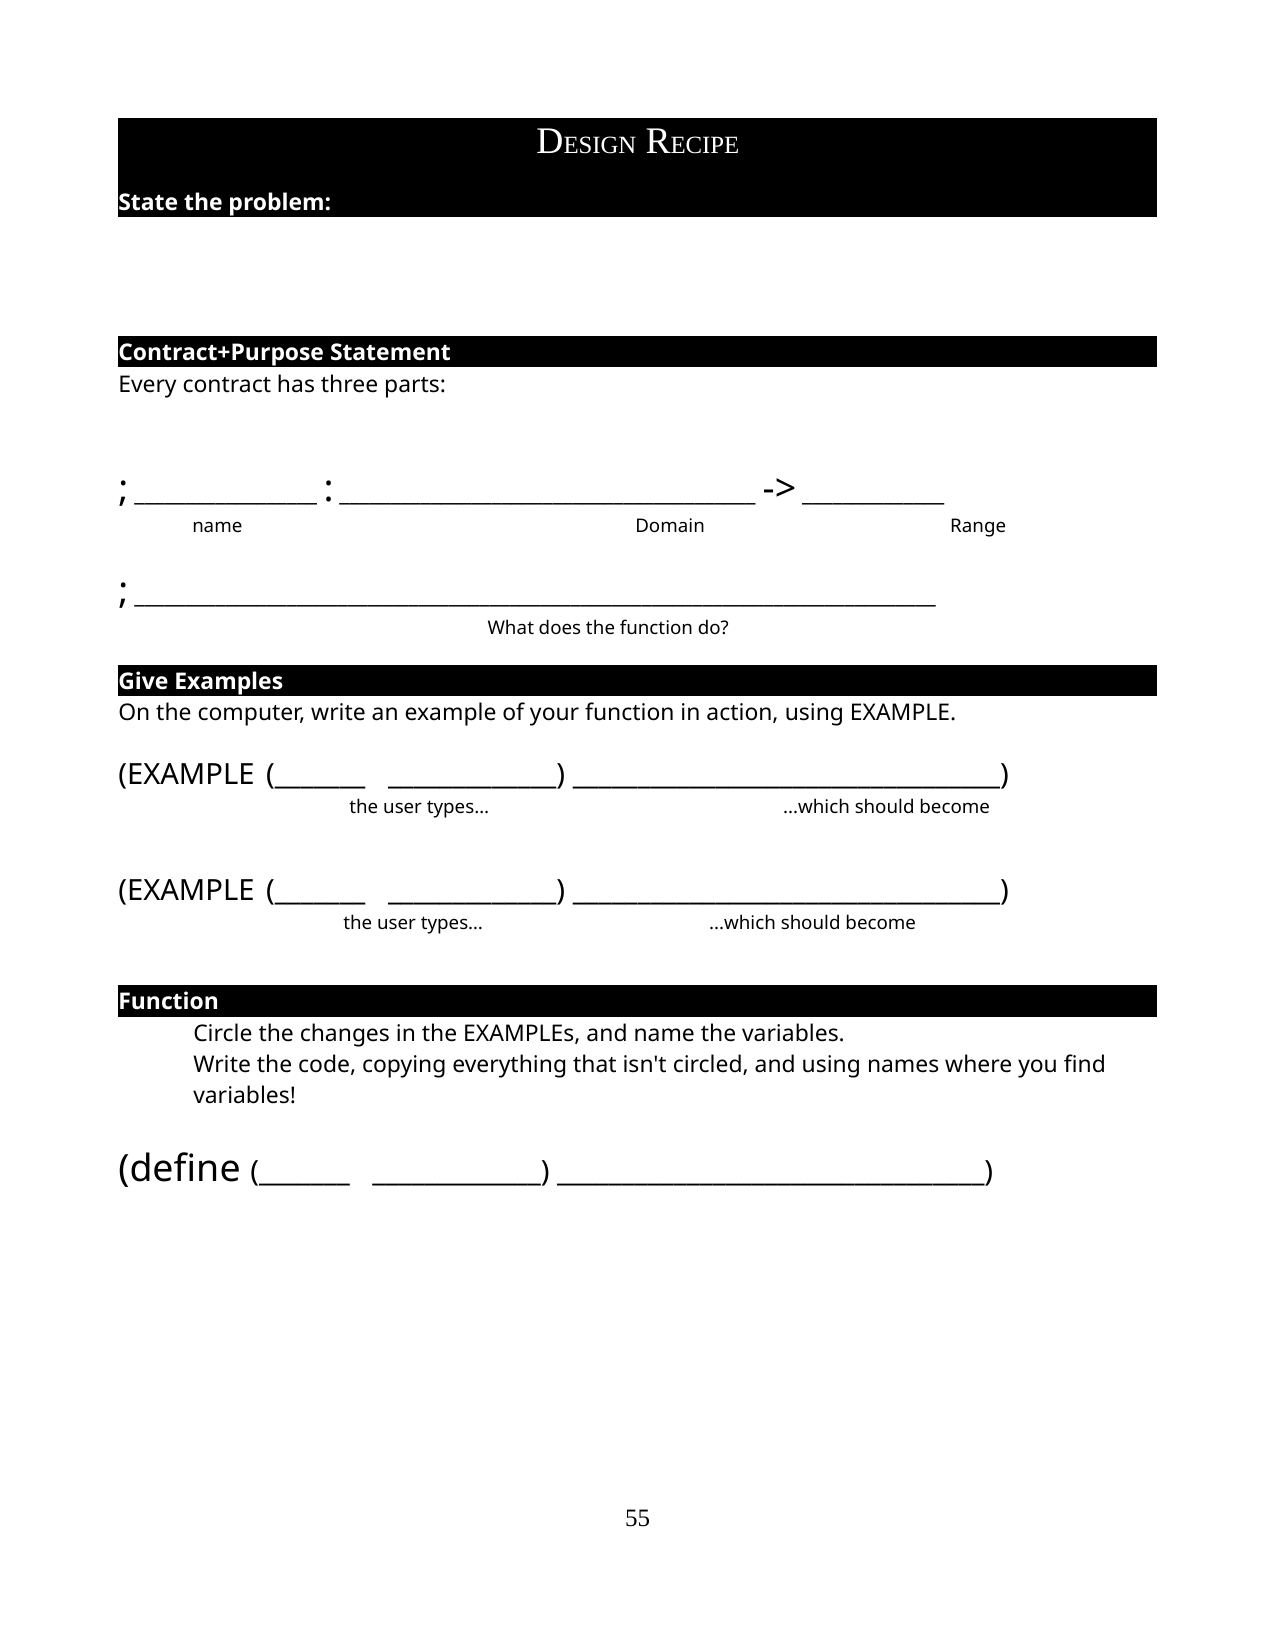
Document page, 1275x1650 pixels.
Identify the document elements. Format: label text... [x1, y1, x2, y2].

subtitle Contract+Purpose Statement [118, 336, 1157, 367]
text Every contract has three parts: [118, 367, 1157, 399]
text (EXAMPLE (_______ _____________) _________________________________) [118, 869, 1157, 909]
subtitle Give Examples [118, 665, 1157, 696]
text (EXAMPLE (_______ _____________) _________________________________) [118, 753, 1157, 793]
subtitle Design Recipe [118, 118, 1157, 161]
list Write the code, copying everything that isn't circled, and using names where you find variables! [156, 1048, 1157, 1110]
subtitle Function [118, 985, 1157, 1017]
text the user types… ...which should become [343, 793, 1157, 818]
text name Domain Range [118, 512, 1157, 538]
text ; __________________ : _________________________________________ -> ______________ [118, 461, 1157, 512]
text (define (_______ _____________) _________________________________) [118, 1142, 1157, 1193]
text the user types… ...which should become [343, 909, 1157, 935]
subtitle State the problem: [118, 186, 1157, 217]
list Circle the changes in the EXAMPLEs, and name the variables. [156, 1017, 1157, 1048]
text ; _______________________________________________________________________________ [118, 563, 1157, 614]
text What does the function do? [118, 614, 1157, 640]
text On the computer, write an example of your function in action, using EXAMPLE. [118, 696, 1157, 727]
